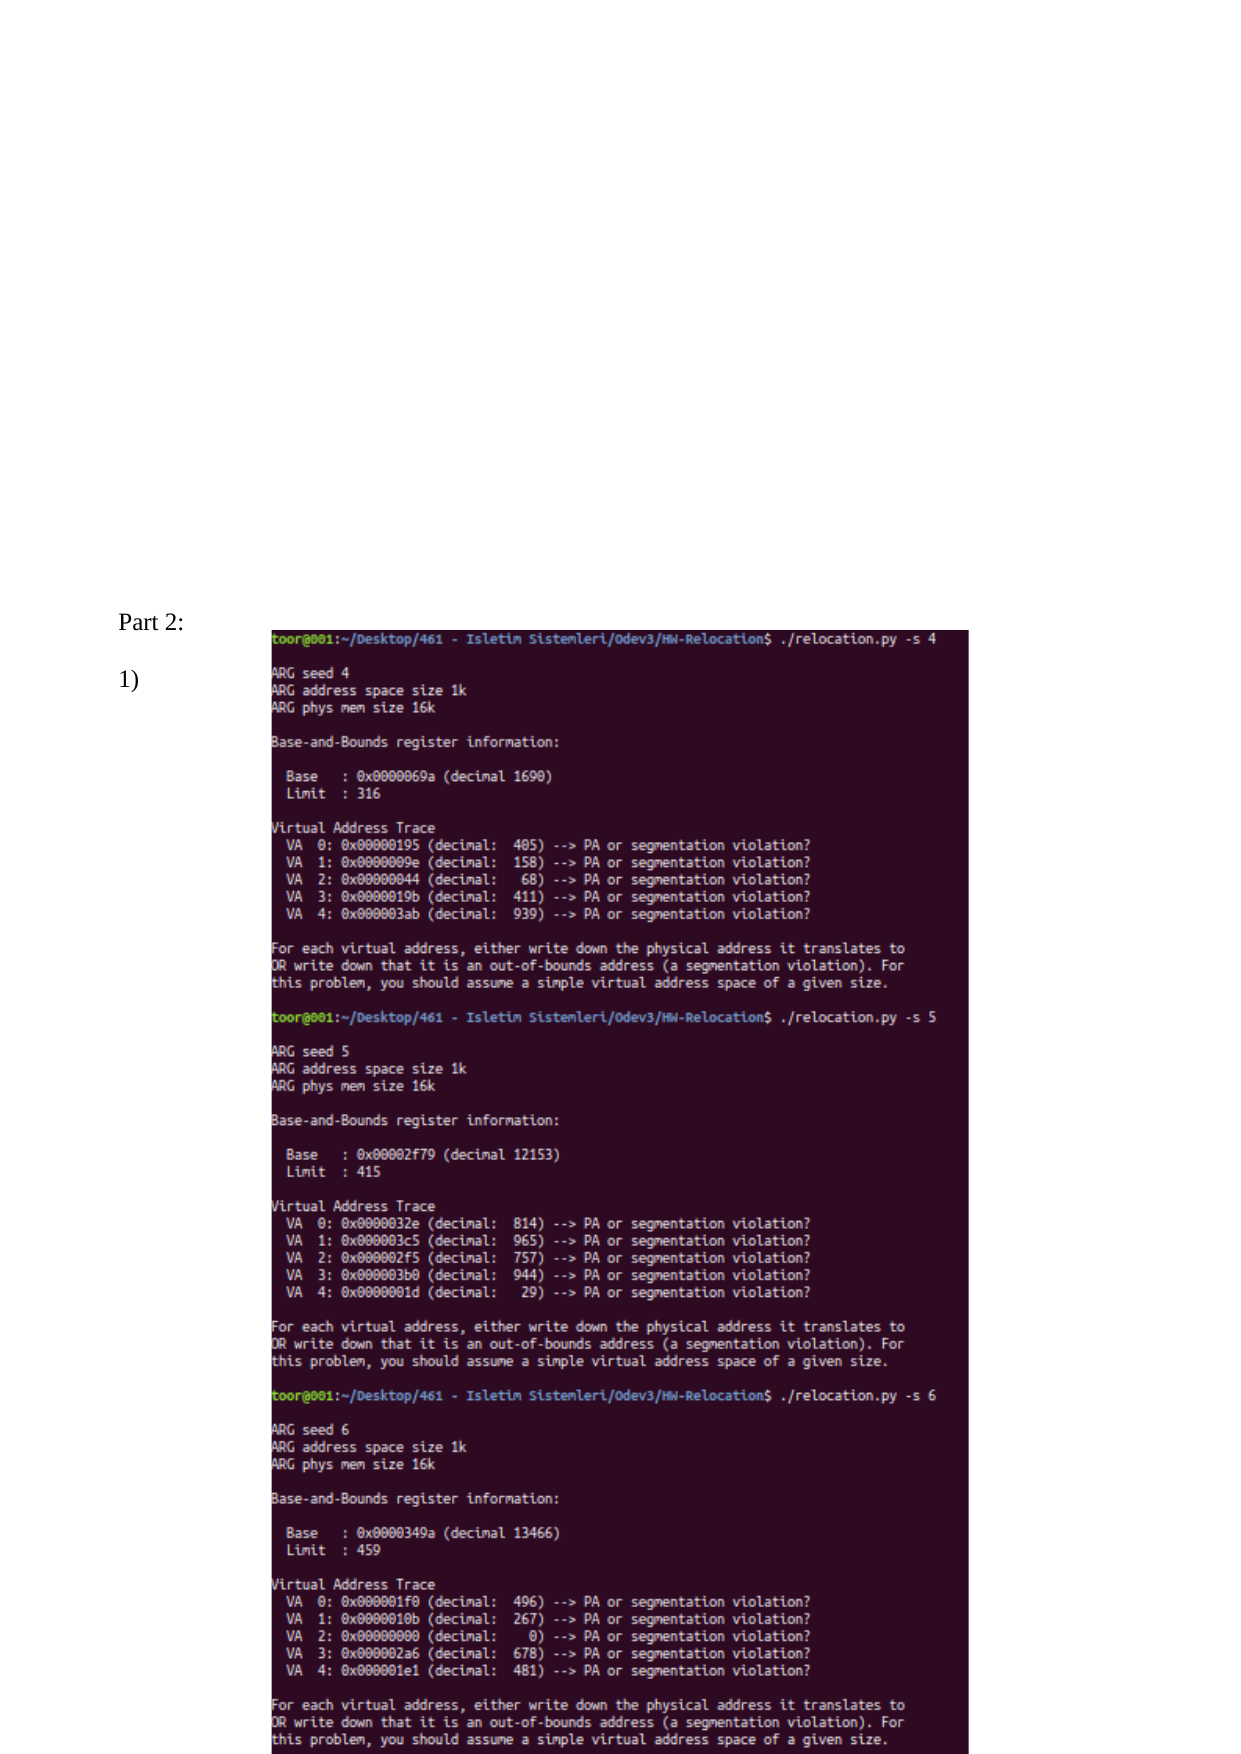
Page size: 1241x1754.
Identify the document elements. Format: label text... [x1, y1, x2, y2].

picture [271, 630, 969, 1754]
text Part 2: [118, 607, 1122, 636]
text 1) [118, 664, 271, 693]
text [969, 664, 1122, 693]
